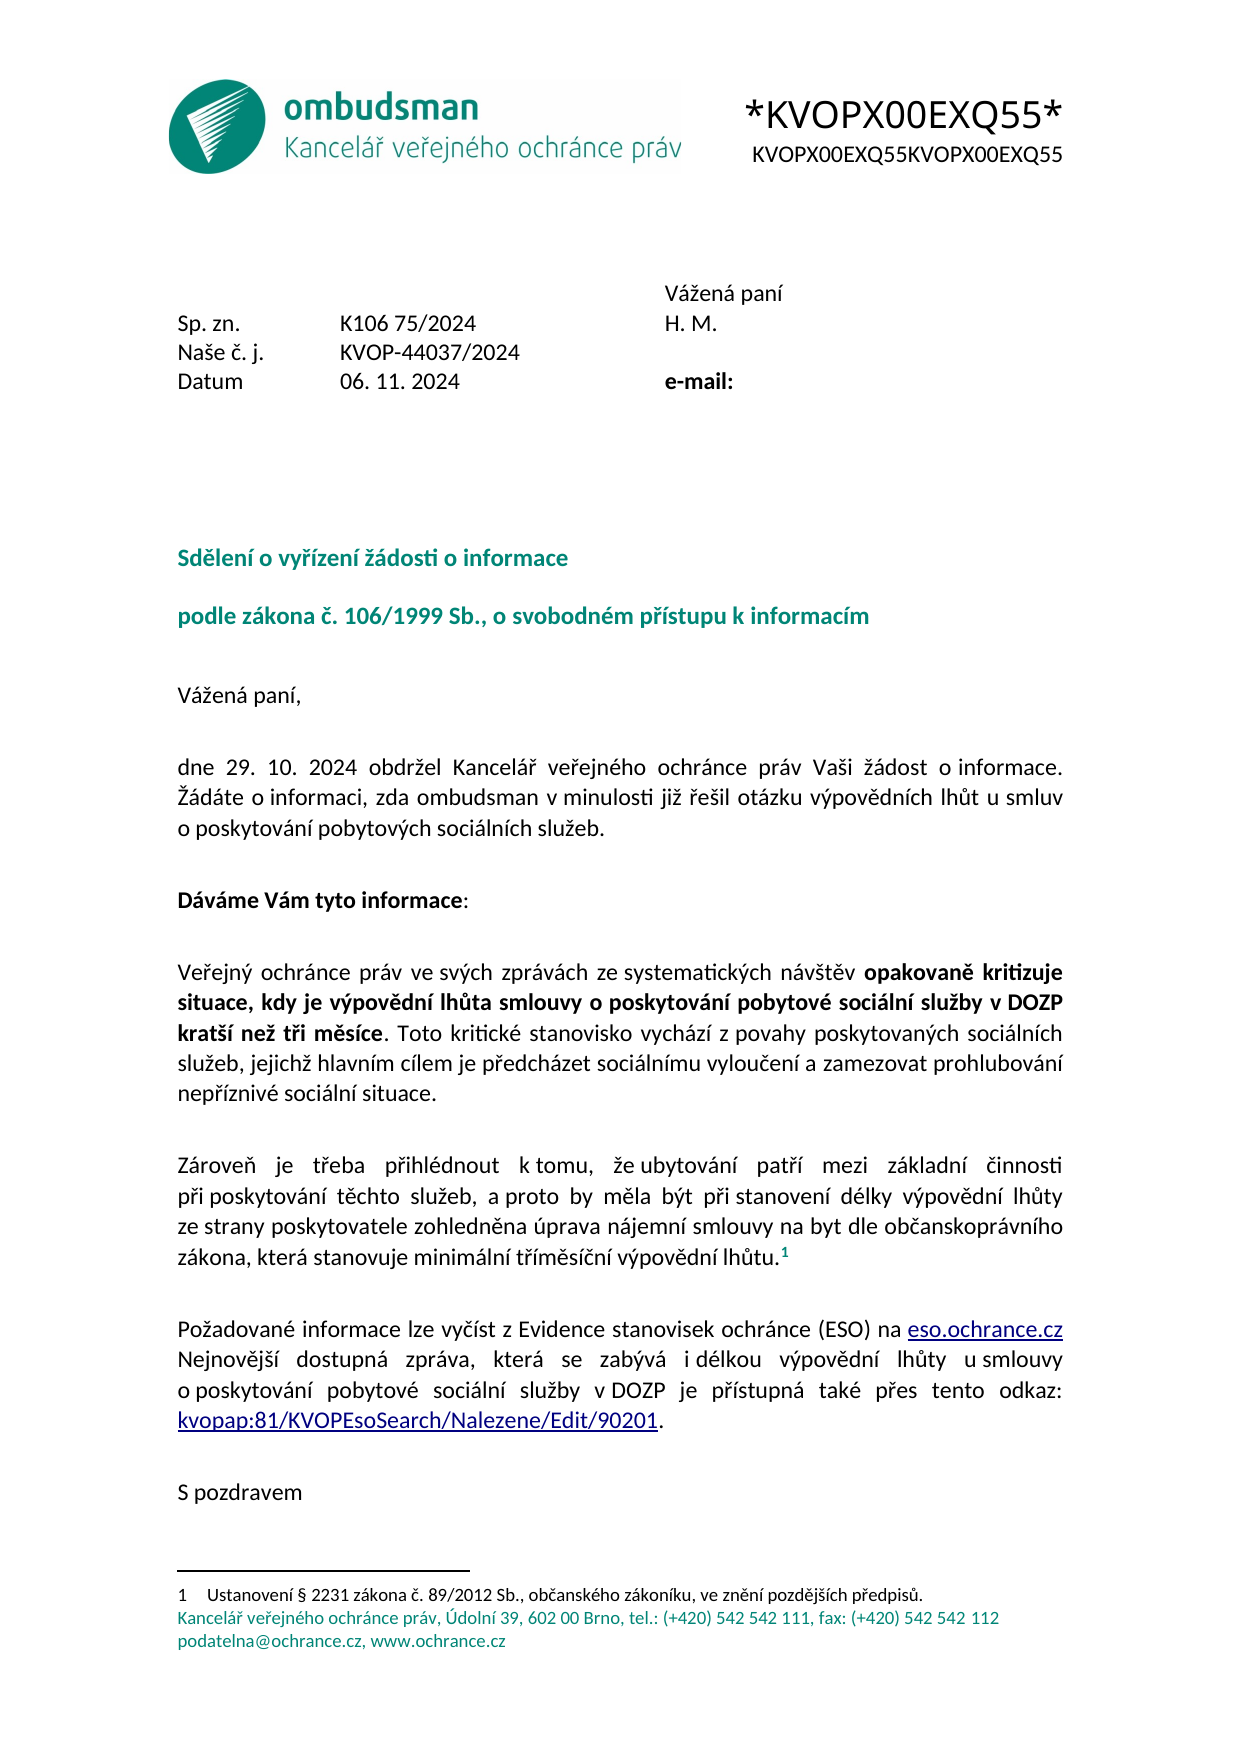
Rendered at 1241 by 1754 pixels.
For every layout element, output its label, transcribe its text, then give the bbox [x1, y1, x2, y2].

text Vážená paní, [177, 680, 1063, 709]
table_header Vážená paní H. M. e-mail: [665, 220, 1085, 542]
table_header Sp. zn. Naše č. j. Datum [177, 220, 340, 542]
text Dáváme Vám tyto informace: [177, 885, 1063, 914]
text S pozdravem [177, 1477, 1063, 1507]
subtitle podle zákona č. 106/1999 Sb., o svobodném přístupu k informacím [177, 600, 1063, 631]
table_header K106 75/2024 KVOP-44037/2024 06. 11. 2024 [340, 220, 664, 542]
text Veřejný ochránce práv ve svých zprávách ze systematických návštěv opakovaně kritizuje situace, kdy je výpovědní lhůta smlouvy o poskytování pobytové sociální služby v DOZP kratší než tři měsíce. Toto kritické stanovisko vychází z povahy poskytovaných sociálních služeb, jejichž hlavním cílem je předcházet sociálnímu vyloučení a zamezovat prohlubování nepříznivé sociální situace. [177, 957, 1063, 1108]
subtitle Sdělení o vyřízení žádosti o informace [177, 542, 1063, 572]
text Požadované informace lze vyčíst z Evidence stanovisek ochránce (ESO) na eso.ochrance.cz Nejnovější dostupná zpráva, která se zabývá i délkou výpovědní lhůty u smlouvy o poskytování pobytové sociální služby v DOZP je přístupná také přes tento odkaz: kvopap:81/KVOPEsoSearch/Nalezene/Edit/90201. [177, 1314, 1063, 1434]
text Ustanovení § 2231 zákona č. 89/2012 Sb., občanského zákoníku, ve znění pozdějších předpisů. [177, 1583, 1063, 1606]
text dne 29. 10. 2024 obdržel Kancelář veřejného ochránce práv Vaši žádost o informace. Žádáte o informaci, zda ombudsman v minulosti již řešil otázku výpovědních lhůt u smluv o poskytování pobytových sociálních služeb. [177, 752, 1063, 842]
text Zároveň je třeba přihlédnout k tomu, že ubytování patří mezi základní činnosti při poskytování těchto služeb, a proto by měla být při stanovení délky výpovědní lhůty ze strany poskytovatele zohledněna úprava nájemní smlouvy na byt dle občanskoprávního zákona, která stanovuje minimální tříměsíční výpovědní lhůtu. [177, 1151, 1063, 1271]
